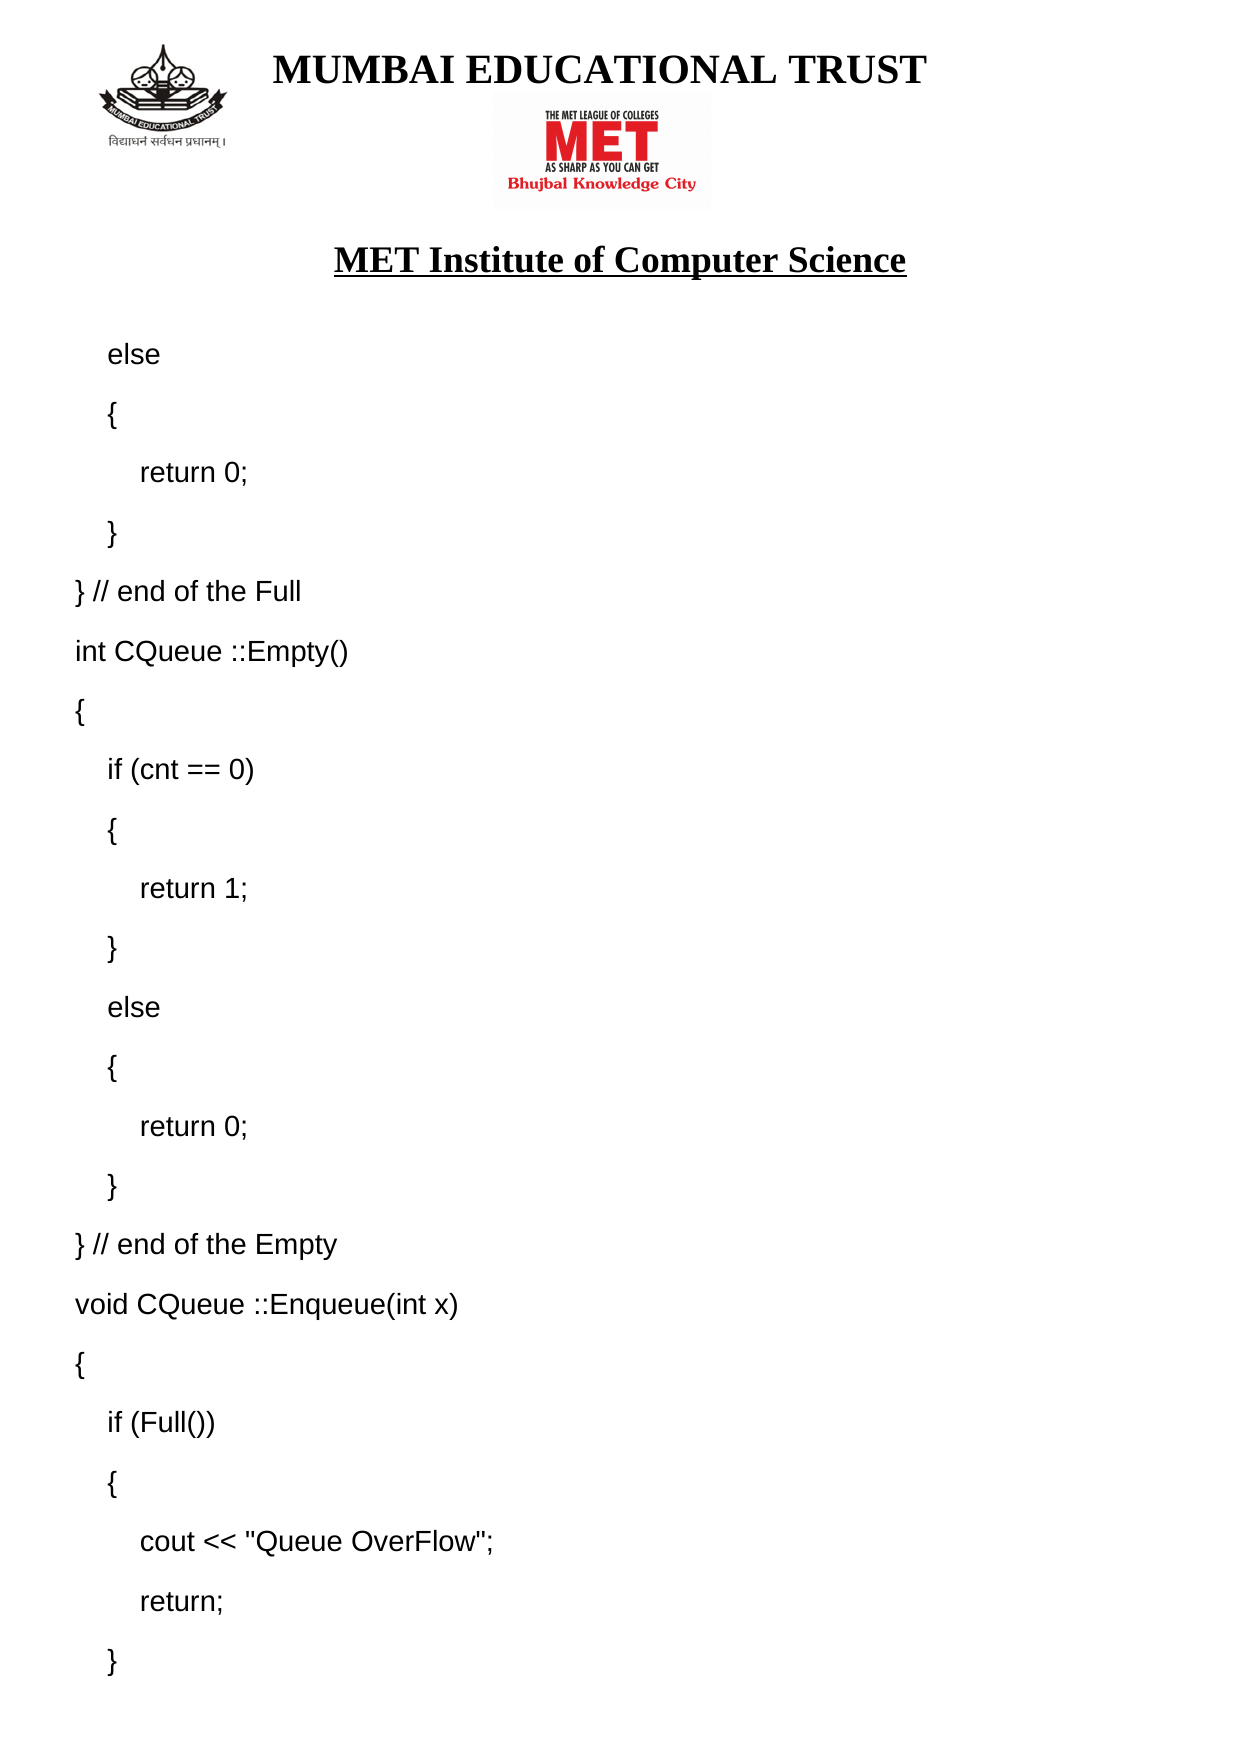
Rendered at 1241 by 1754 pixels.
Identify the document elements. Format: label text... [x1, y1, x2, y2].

text int CQueue ::Empty() [75, 633, 1165, 667]
text } [75, 515, 1165, 548]
text else [75, 990, 1165, 1023]
text return 0; [75, 455, 1165, 489]
text else [75, 337, 1165, 370]
text if (cnt == 0) [75, 752, 1165, 786]
text { [75, 1049, 1165, 1083]
text } [75, 1168, 1165, 1201]
text return 1; [75, 871, 1165, 904]
text { [75, 1465, 1165, 1498]
text return; [75, 1583, 1165, 1617]
text } // end of the Empty [75, 1227, 1165, 1261]
text if (Full()) [75, 1405, 1165, 1439]
text } [75, 930, 1165, 964]
text { [75, 693, 1165, 726]
picture [98, 44, 228, 148]
text } // end of the Full [75, 574, 1165, 608]
text { [75, 396, 1165, 429]
text cout << "Queue OverFlow"; [75, 1524, 1165, 1558]
text void CQueue ::Enqueue(int x) [75, 1287, 1165, 1320]
picture [492, 92, 712, 210]
text return 0; [75, 1108, 1165, 1142]
text { [75, 812, 1165, 845]
text { [75, 1346, 1165, 1379]
text } [75, 1643, 1165, 1676]
